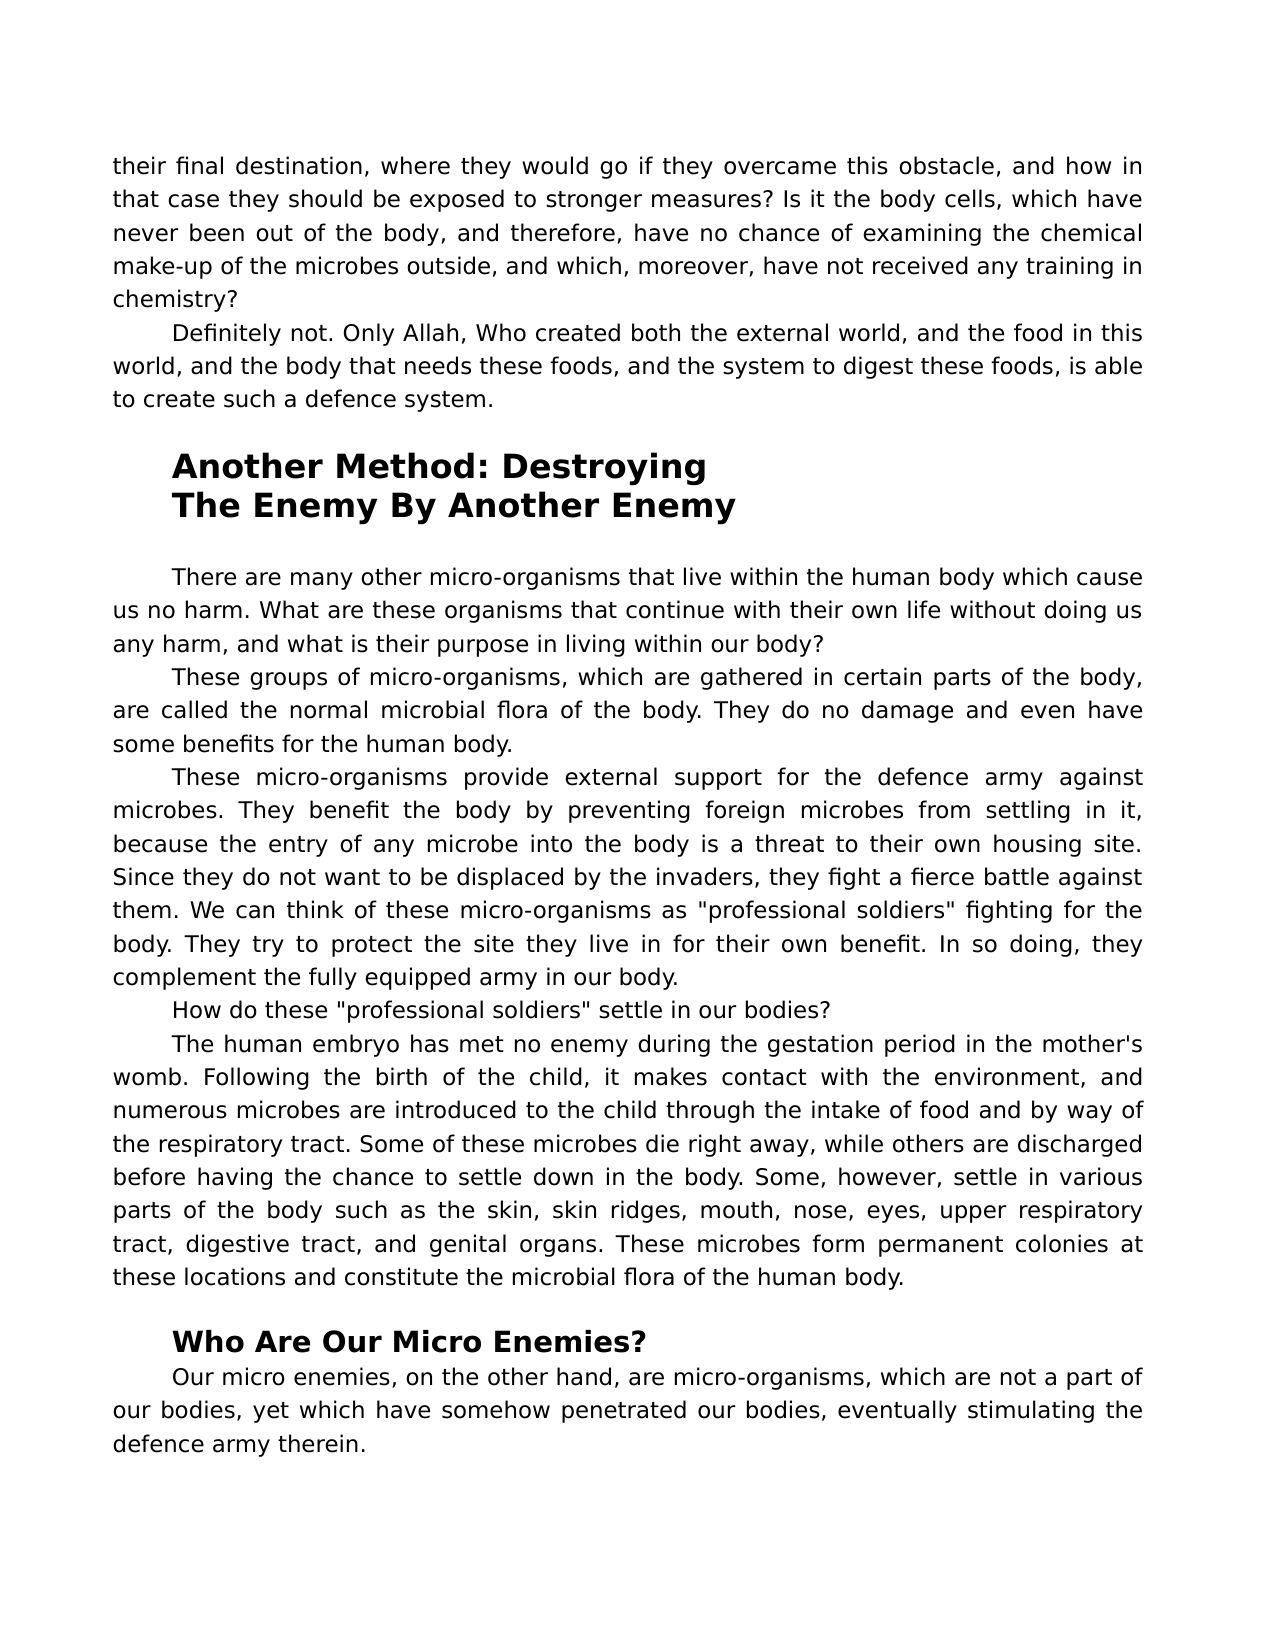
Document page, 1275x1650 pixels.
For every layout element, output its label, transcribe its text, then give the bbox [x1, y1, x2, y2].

text Definitely not. Only Allah, Who created both the external world, and the food in this world, and the body that needs these foods, and the system to digest these foods, is able to create such a defence system. [112, 314, 1145, 414]
text Another Method: Destroying [112, 448, 1145, 486]
text their final destination, where they would go if they overcame this obstacle, and how in that case they should be exposed to stronger measures? Is it the body cells, which have never been out of the body, and therefore, have no chance of examining the chemical make-up of the microbes outside, and which, moreover, have not received any training in chemistry? [112, 148, 1145, 314]
text Our micro enemies, on the other hand, are micro-organisms, which are not a part of our bodies, yet which have somehow penetrated our bodies, eventually stimulating the defence army therein. [112, 1359, 1145, 1459]
text These groups of micro-organisms, which are gathered in certain parts of the body, are called the normal microbial flora of the body. They do no damage and even have some benefits for the human body. [112, 659, 1145, 759]
subtitle The Enemy By Another Enemy [112, 486, 1145, 525]
text The human embryo has met no enemy during the gestation period in the mother's womb. Following the birth of the child, it makes contact with the environment, and numerous microbes are introduced to the child through the intake of food and by way of the respiratory tract. Some of these microbes die right away, while others are discharged before having the chance to settle down in the body. Some, however, settle in various parts of the body such as the skin, skin ridges, mouth, nose, eyes, upper respiratory tract, digestive tract, and genital organs. These microbes form permanent colonies at these locations and constitute the microbial flora of the human body. [112, 1025, 1145, 1292]
subtitle Who Are Our Micro Enemies? [112, 1325, 1145, 1359]
text How do these "professional soldiers" settle in our bodies? [112, 992, 1145, 1025]
text There are many other micro-organisms that live within the human body which cause us no harm. What are these organisms that continue with their own life without doing us any harm, and what is their purpose in living within our body? [112, 559, 1145, 659]
text These micro-organisms provide external support for the defence army against microbes. They benefit the body by preventing foreign microbes from settling in it, because the entry of any microbe into the body is a threat to their own housing site. Since they do not want to be displaced by the invaders, they fight a fierce battle against them. We can think of these micro-organisms as "professional soldiers" fighting for the body. They try to protect the site they live in for their own benefit. In so doing, they complement the fully equipped army in our body. [112, 759, 1145, 992]
